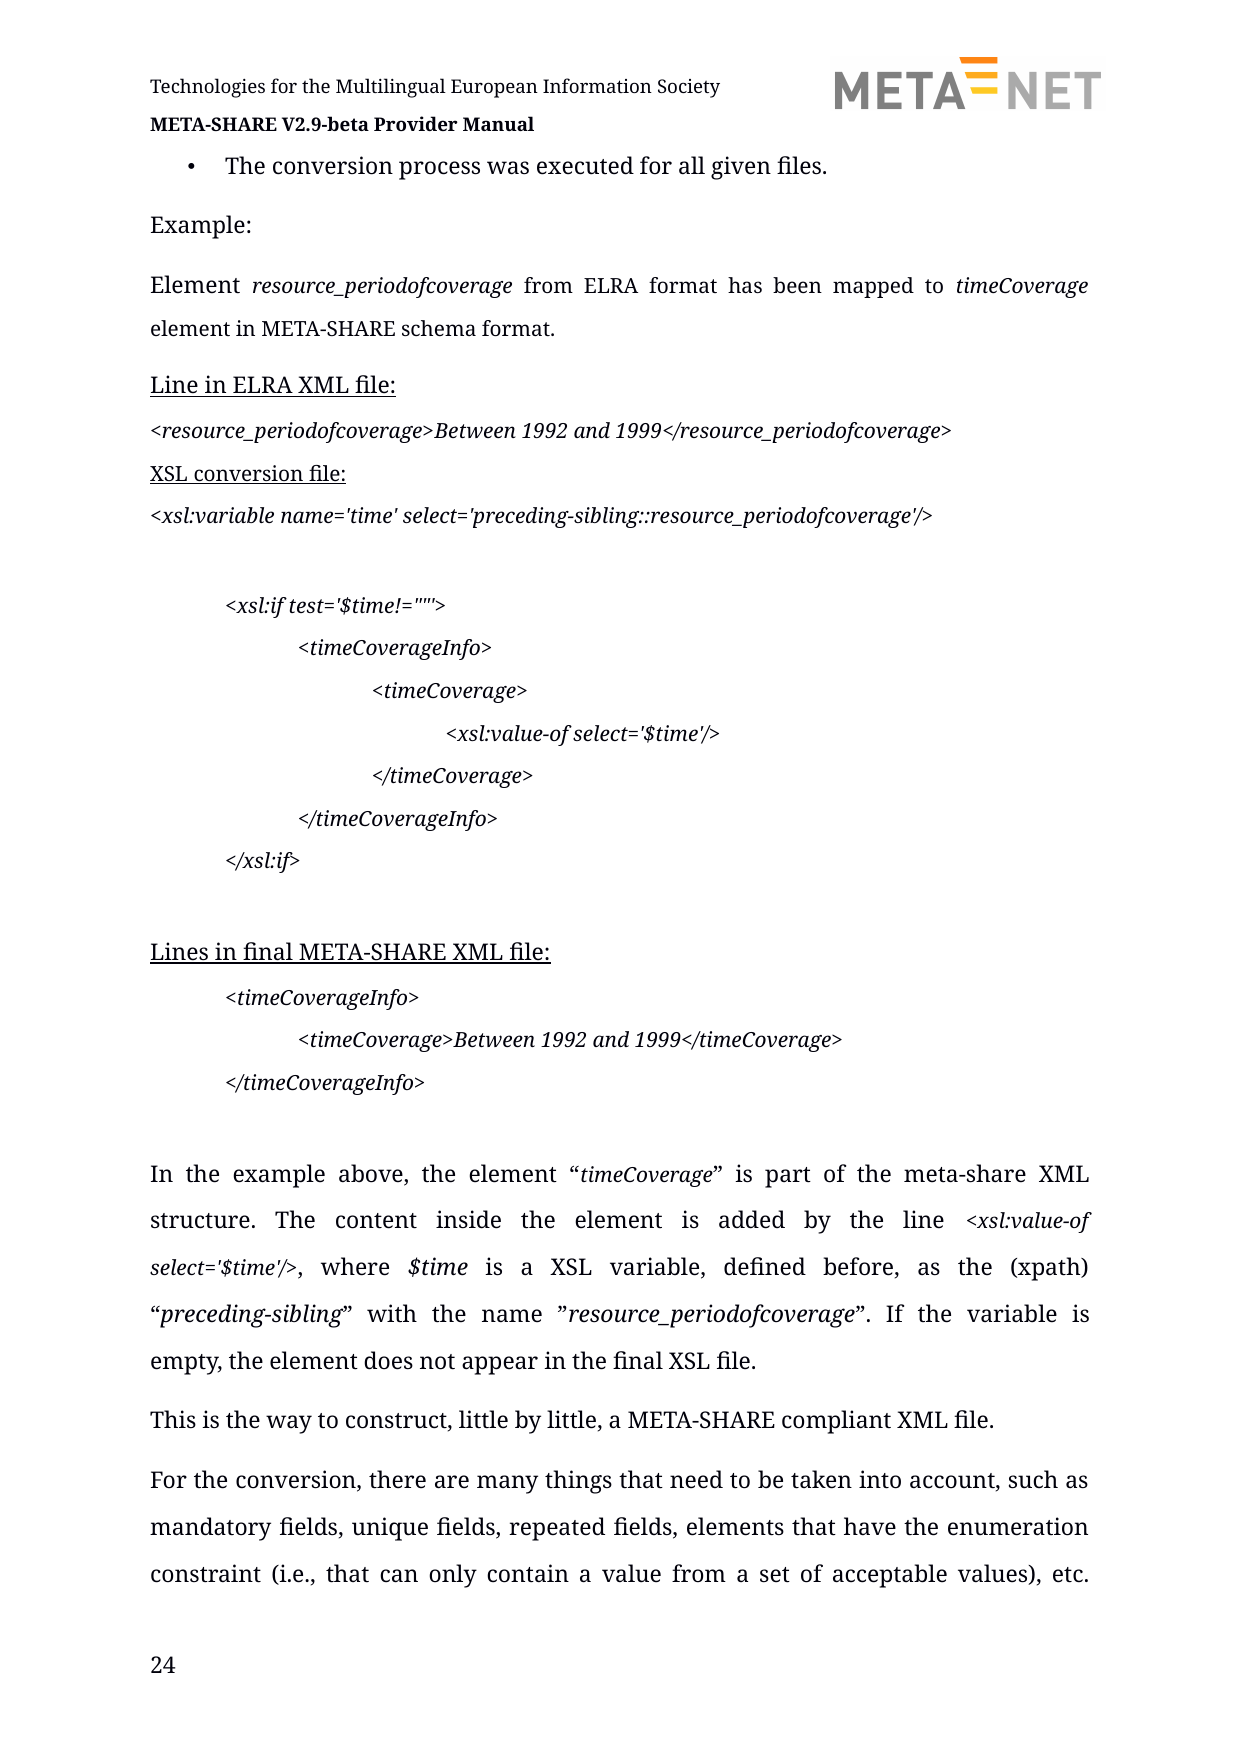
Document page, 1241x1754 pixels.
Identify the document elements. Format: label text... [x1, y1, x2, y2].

text <timeCoverageInfo> [150, 983, 1090, 1011]
text <timeCoverageInfo> [150, 633, 1090, 662]
text Element resource_periodofcoverage from ELRA format has been mapped to timeCoverage element in META-SHARE schema format. [150, 269, 1090, 343]
text </timeCoverageInfo> [150, 1068, 1090, 1096]
text Line in ELRA XML file: [150, 369, 1090, 401]
text <xsl:value-of select='$time'/> [150, 719, 1090, 747]
text Lines in final META-SHARE XML file: [150, 936, 1090, 967]
text In the example above, the element “timeCoverage” is part of the meta-share XML structure. The content inside the element is added by the line <xsl:value-of select='$time'/>, where $time is a XSL variable, defined before, as the (xpath) “preceding-sibling” with the name ”resource_periodofcoverage”. If the variable is empty, the element does not appear in the final XSL file. [150, 1157, 1090, 1376]
text <timeCoverage> [150, 676, 1090, 704]
text </timeCoverage> [150, 761, 1090, 790]
text This is the way to construct, little by little, a META-SHARE compliant XML file. [150, 1404, 1090, 1436]
text <timeCoverage>Between 1992 and 1999</timeCoverage> [150, 1025, 1090, 1054]
text </timeCoverageInfo> [150, 804, 1090, 832]
text XSL conversion file: [150, 459, 1090, 487]
list The conversion process was executed for all given files. [187, 150, 1090, 181]
picture [830, 56, 1106, 111]
text </xsl:if> [150, 846, 1090, 875]
text For the conversion, there are many things that need to be taken into account, such as mandatory fields, unique fields, repeated fields, elements that have the enumeration constraint (i.e., that can only contain a value from a set of acceptable values), etc. [150, 1464, 1090, 1589]
text <xsl:variable name='time' select='preceding-sibling::resource_periodofcoverage'/> [150, 501, 1090, 530]
text <resource_periodofcoverage>Between 1992 and 1999</resource_periodofcoverage> [150, 416, 1090, 444]
text <xsl:if test='$time!=""'> [150, 591, 1090, 619]
text Example: [150, 209, 1090, 241]
